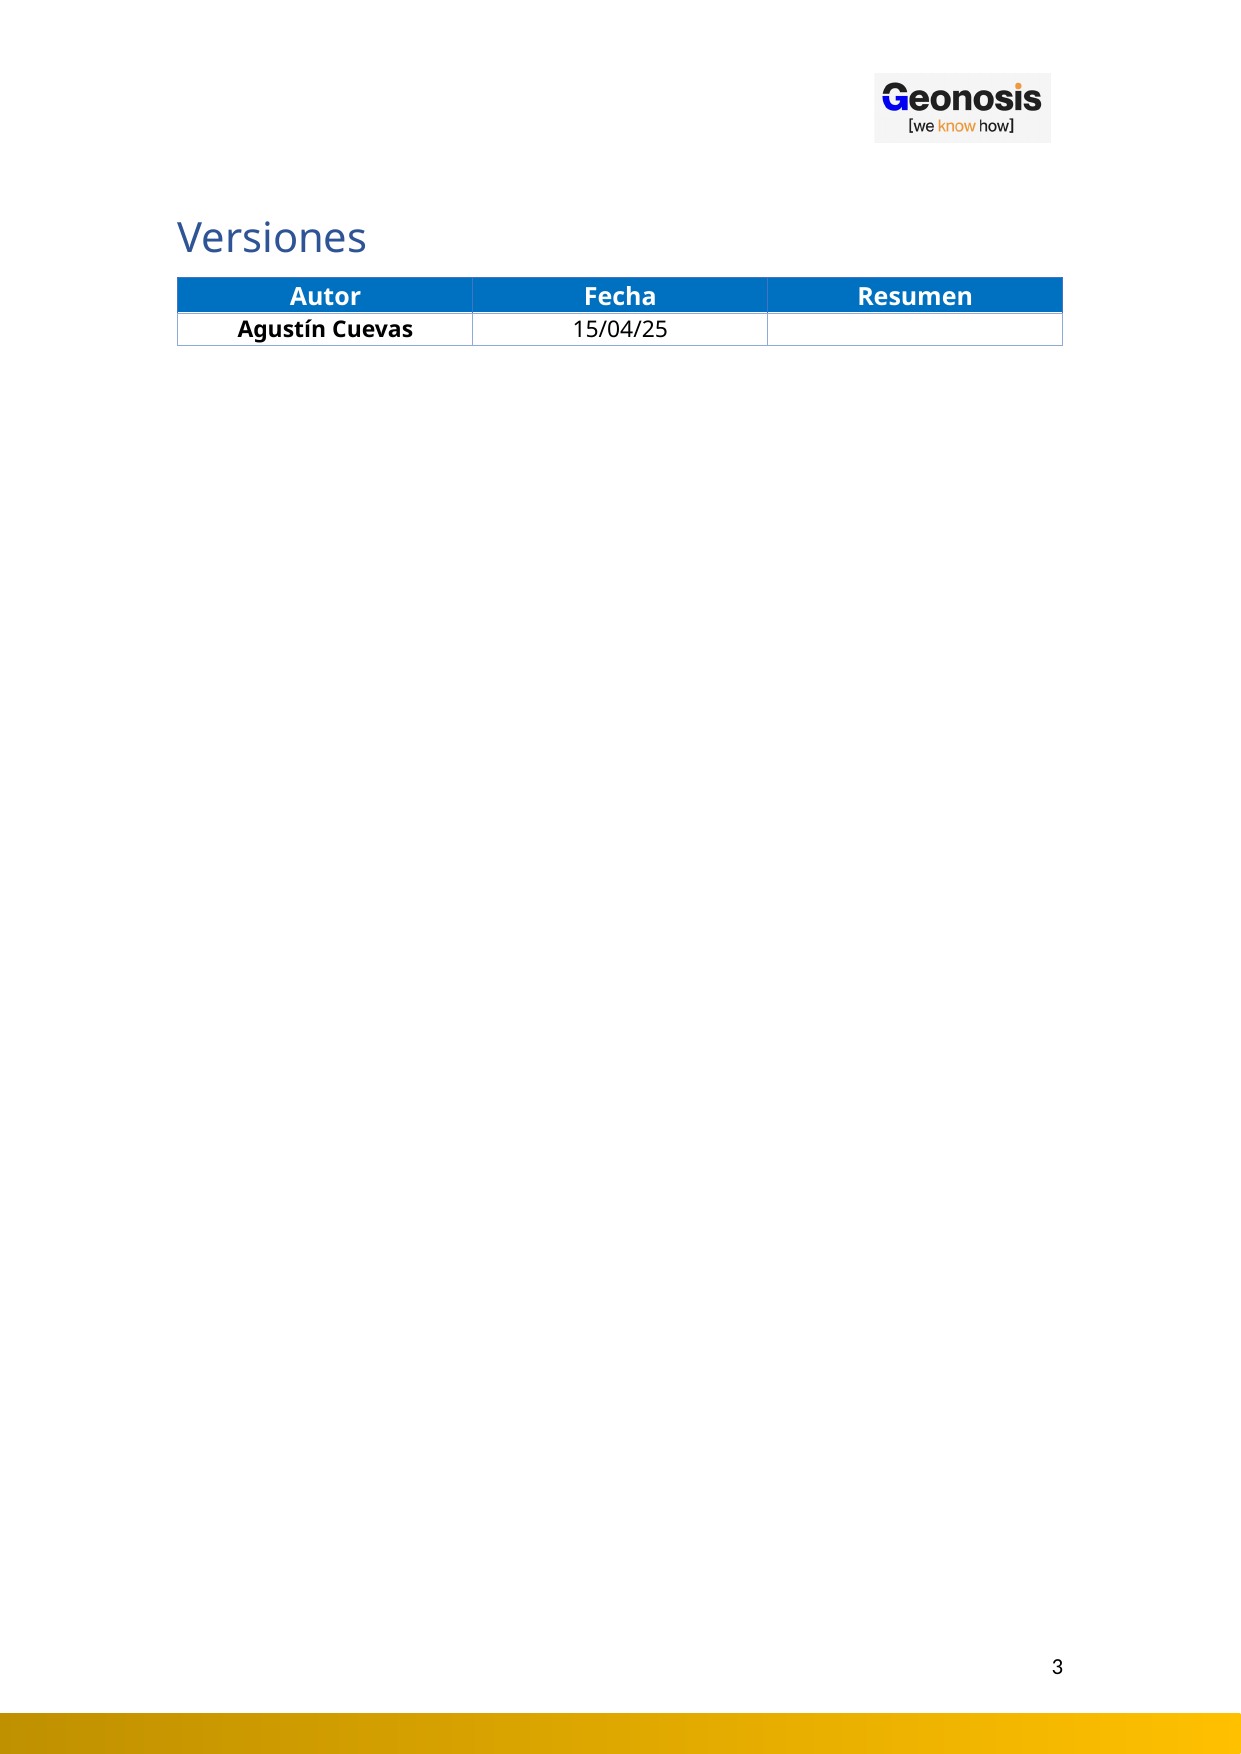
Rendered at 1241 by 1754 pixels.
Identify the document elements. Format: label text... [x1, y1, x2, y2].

table_cell [768, 314, 1062, 345]
table_cell Agustín Cuevas [178, 314, 472, 345]
table_header Autor [178, 278, 472, 312]
table_header Resumen [768, 278, 1062, 312]
table_cell 15/04/25 [473, 314, 767, 345]
picture [874, 73, 1051, 143]
subtitle Versiones [177, 208, 1063, 264]
table_header Fecha [473, 278, 767, 312]
